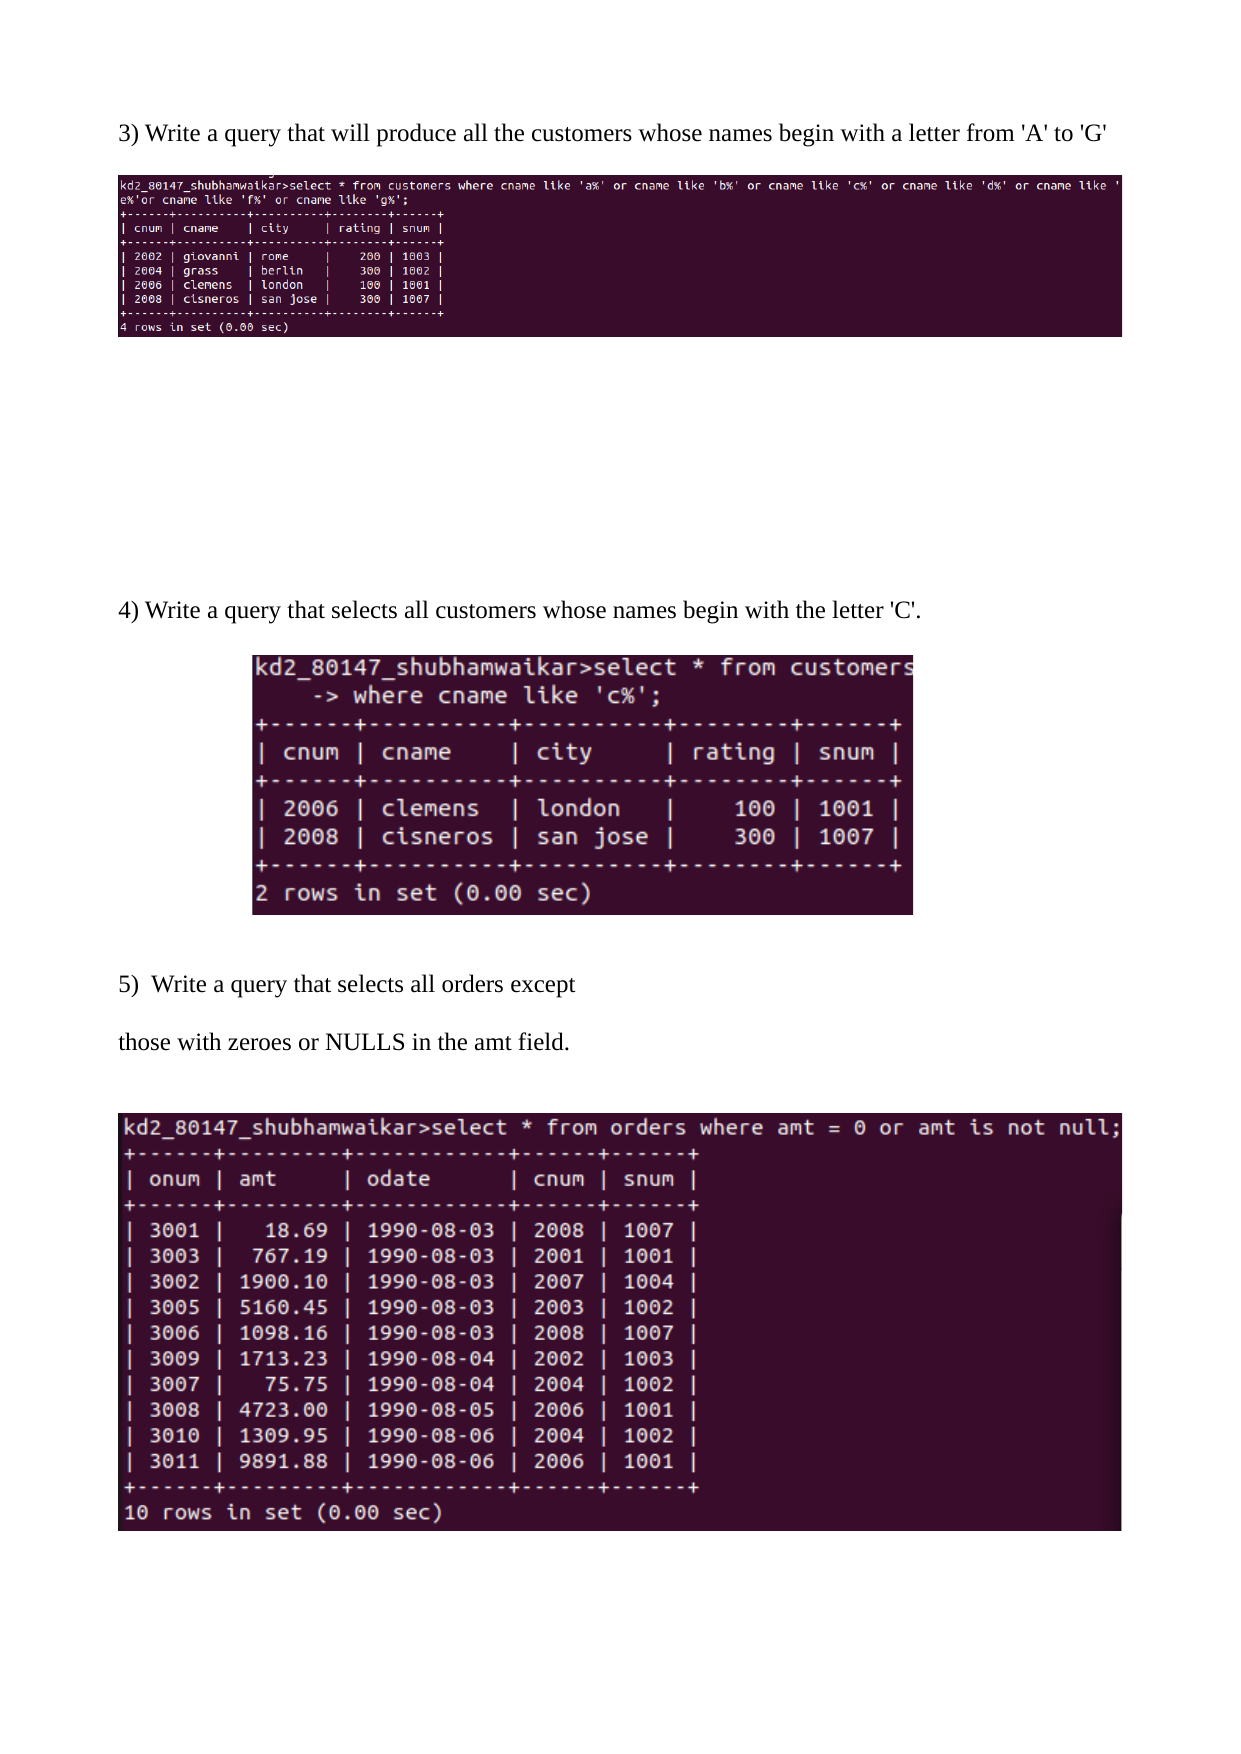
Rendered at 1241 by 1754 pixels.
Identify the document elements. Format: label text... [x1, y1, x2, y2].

text 4) Write a query that selects all customers whose names begin with the letter 'C'. [118, 596, 1122, 624]
picture [252, 655, 914, 915]
text those with zeroes or NULLS in the amt field. [118, 1027, 1122, 1056]
text 5) Write a query that selects all orders except [118, 969, 1122, 998]
picture [118, 175, 1123, 337]
text 3) Write a query that will produce all the customers whose names begin with a letter from 'A' to 'G' [118, 118, 1122, 147]
picture [118, 1113, 1123, 1531]
